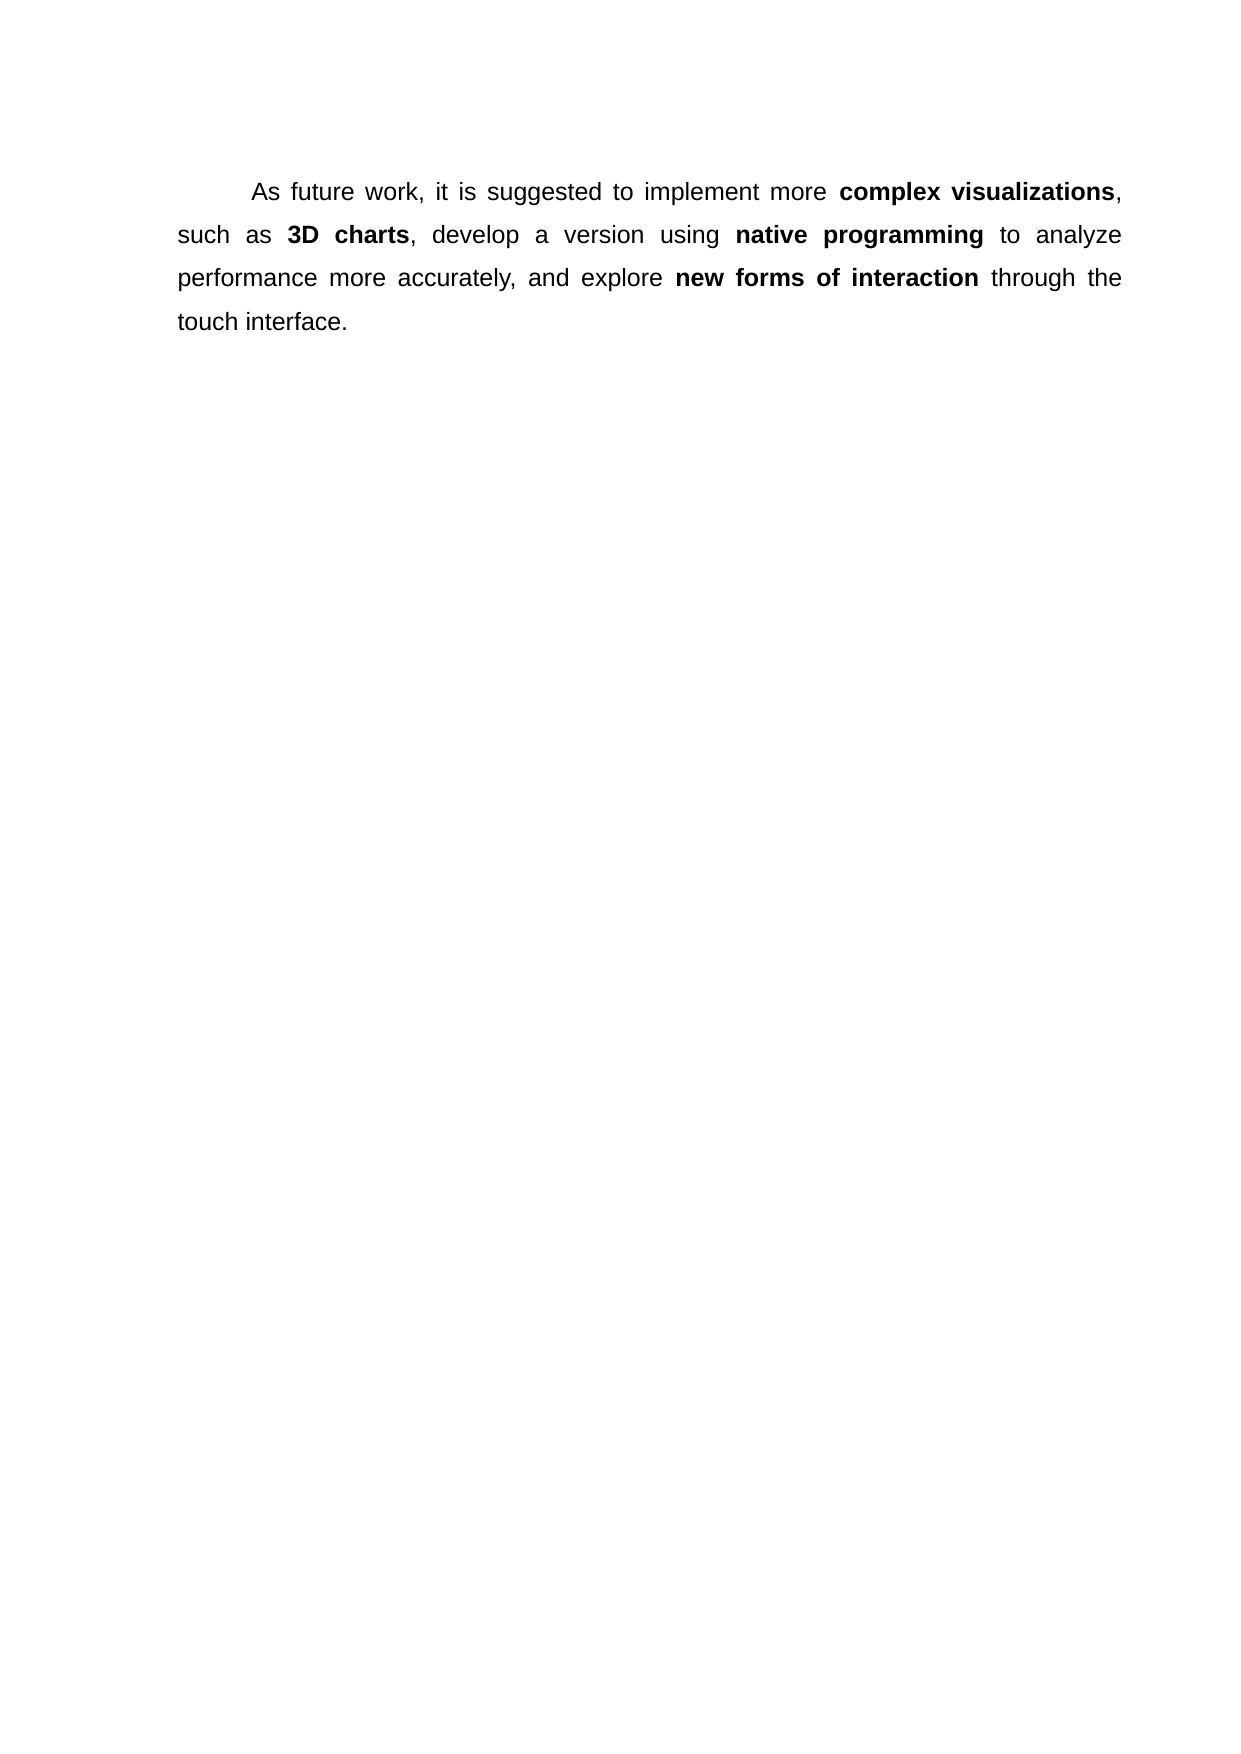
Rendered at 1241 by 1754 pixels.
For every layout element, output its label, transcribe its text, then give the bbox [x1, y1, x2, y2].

text As future work, it is suggested to implement more complex visualizations, such as 3D charts, develop a version using native programming to analyze performance more accurately, and explore new forms of interaction through the touch interface. [177, 177, 1122, 335]
